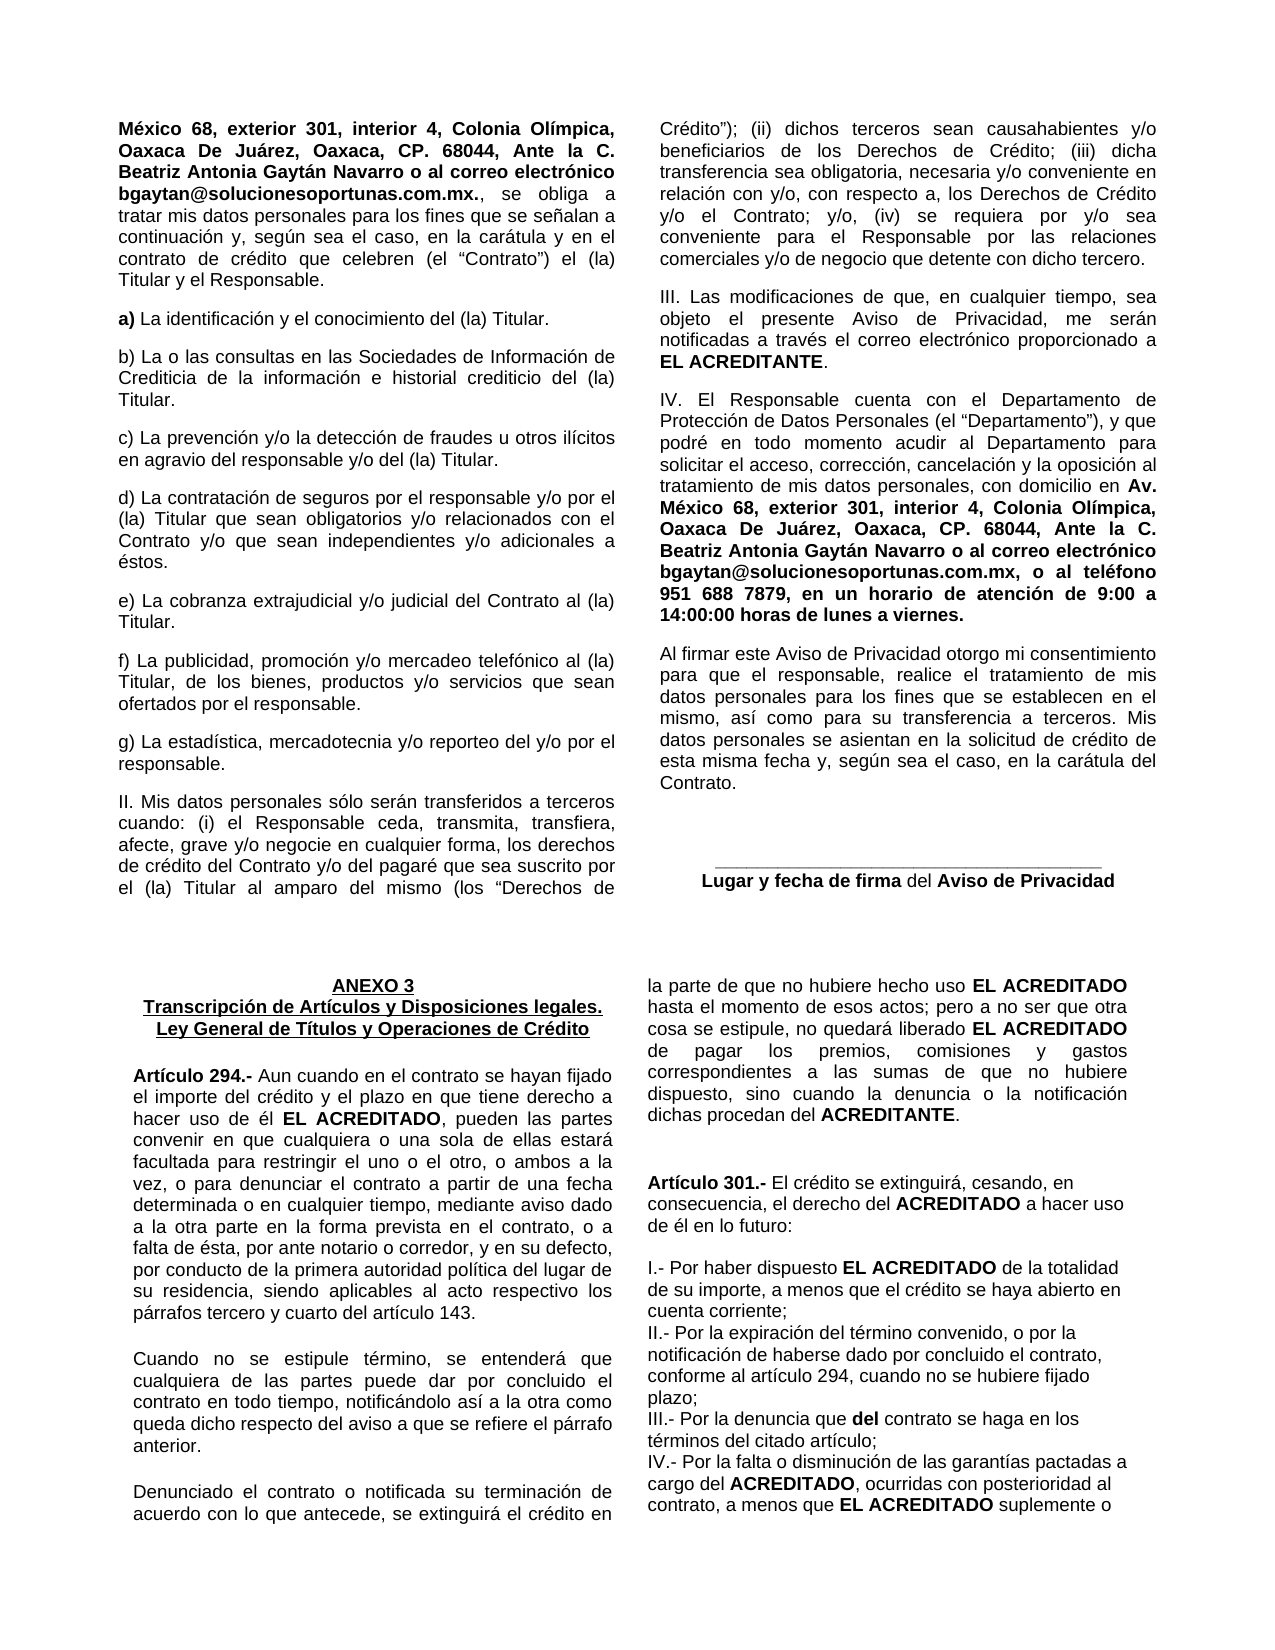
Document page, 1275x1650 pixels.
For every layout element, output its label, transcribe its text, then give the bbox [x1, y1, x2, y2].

text Denunciado el contrato o notificada su terminación de acuerdo con lo que antecede, se extinguirá el crédito en [133, 1481, 613, 1524]
text III.- Por la denuncia que del contrato se haga en los términos del citado artículo; [647, 1408, 1127, 1451]
text I.- Por haber dispuesto EL ACREDITADO de la totalidad de su importe, a menos que el crédito se haya abierto en cuenta corriente; [647, 1257, 1127, 1322]
text III. Las modificaciones de que, en cualquier tiempo, sea objeto el presente Aviso de Privacidad, me serán notificadas a través el correo electrónico proporcionado a EL ACREDITANTE. [659, 286, 1157, 372]
text Ley General de Títulos y Operaciones de Crédito [133, 1018, 613, 1039]
text II.- Por la expiración del término convenido, o por la notificación de haberse dado por concluido el contrato, conforme al artículo 294, cuando no se hubiere fijado plazo; [647, 1322, 1127, 1408]
text Artículo 294.- Aun cuando en el contrato se hayan fijado el importe del crédito y el plazo en que tiene derecho a hacer uso de él EL ACREDITADO, pueden las partes convenir en que cualquiera o una sola de ellas estará facultada para restringir el uno o el otro, o ambos a la vez, o para denunciar el contrato a partir de una fecha determinada o en cualquier tiempo, mediante aviso dado a la otra parte en la forma prevista en el contrato, o a falta de ésta, por ante notario o corredor, y en su defecto, por conducto de la primera autoridad política del lugar de su residencia, siendo aplicables al acto respectivo los párrafos tercero y cuarto del artículo 143. [133, 1064, 613, 1323]
text IV. El Responsable cuenta con el Departamento de Protección de Datos Personales (el “Departamento”), y que podré en todo momento acudir al Departamento para solicitar el acceso, corrección, cancelación y la oposición al tratamiento de mis datos personales, con domicilio en Av. México 68, exterior 301, interior 4, Colonia Olímpica, Oaxaca De Juárez, Oaxaca, CP. 68044, Ante la C. Beatriz Antonia Gaytán Navarro o al correo electrónico bgaytan@solucionesoportunas.com.mx, o al teléfono 951 688 7879, en un horario de atención de 9:00 a 14:00:00 horas de lunes a viernes. [659, 389, 1157, 626]
text Crédito”); (ii) dichos terceros sean causahabientes y/o beneficiarios de los Derechos de Crédito; (iii) dicha transferencia sea obligatoria, necesaria y/o conveniente en relación con y/o, con respecto a, los Derechos de Crédito y/o el Contrato; y/o, (iv) se requiera por y/o sea conveniente para el Responsable por las relaciones comerciales y/o de negocio que detente con dicho tercero. [659, 118, 1157, 269]
text Al firmar este Aviso de Privacidad otorgo mi consentimiento para que el responsable, realice el tratamiento de mis datos personales para los fines que se establecen en el mismo, así como para su transferencia a terceros. Mis datos personales se asientan en la solicitud de crédito de esta misma fecha y, según sea el caso, en la carátula del Contrato. [659, 642, 1157, 793]
text Lugar y fecha de firma del Aviso de Privacidad [659, 870, 1157, 891]
text México 68, exterior 301, interior 4, Colonia Olímpica, Oaxaca De Juárez, Oaxaca, CP. 68044, Ante la C. Beatriz Antonia Gaytán Navarro o al correo electrónico bgaytan@solucionesoportunas.com.mx., se obliga a tratar mis datos personales para los fines que se señalan a continuación y, según sea el caso, en la carátula y en el contrato de crédito que celebren (el “Contrato”) el (la) Titular y el Responsable. [118, 118, 615, 291]
text d) La contratación de seguros por el responsable y/o por el (la) Titular que sean obligatorios y/o relacionados con el Contrato y/o que sean independientes y/o adicionales a éstos. [118, 487, 615, 573]
text b) La o las consultas en las Sociedades de Información de Crediticia de la información e historial crediticio del (la) Titular. [118, 346, 615, 410]
text c) La prevención y/o la detección de fraudes u otros ilícitos en agravio del responsable y/o del (la) Titular. [118, 427, 615, 470]
text Transcripción de Artículos y Disposiciones legales. [133, 996, 613, 1018]
text Cuando no se estipule término, se entenderá que cualquiera de las partes puede dar por concluido el contrato en todo tiempo, notificándolo así a la otra como queda dicho respecto del aviso a que se refiere el párrafo anterior. [133, 1348, 613, 1456]
text la parte de que no hubiere hecho uso EL ACREDITADO hasta el momento de esos actos; pero a no ser que otra cosa se estipule, no quedará liberado EL ACREDITADO de pagar los premios, comisiones y gastos correspondientes a las sumas de que no hubiere dispuesto, sino cuando la denuncia o la notificación dichas procedan del ACREDITANTE. [647, 975, 1127, 1126]
text g) La estadística, mercadotecnia y/o reporteo del y/o por el responsable. [118, 731, 615, 774]
text e) La cobranza extrajudicial y/o judicial del Contrato al (la) Titular. [118, 589, 615, 633]
text Artículo 301.- El crédito se extinguirá, cesando, en consecuencia, el derecho del ACREDITADO a hacer uso de él en lo futuro: [647, 1172, 1127, 1236]
text ANEXO 3 [133, 975, 613, 996]
text _____________________________________ [659, 848, 1157, 870]
text a) La identificación y el conocimiento del (la) Titular. [118, 307, 615, 329]
text IV.- Por la falta o disminución de las garantías pactadas a cargo del ACREDITADO, ocurridas con posterioridad al contrato, a menos que EL ACREDITADO suplemente o [647, 1451, 1127, 1516]
text f) La publicidad, promoción y/o mercadeo telefónico al (la) Titular, de los bienes, productos y/o servicios que sean ofertados por el responsable. [118, 649, 615, 714]
text II. Mis datos personales sólo serán transferidos a terceros cuando: (i) el Responsable ceda, transmita, transfiera, afecte, grave y/o negocie en cualquier forma, los derechos de crédito del Contrato y/o del pagaré que sea suscrito por el (la) Titular al amparo del mismo (los “Derechos de [118, 791, 615, 898]
